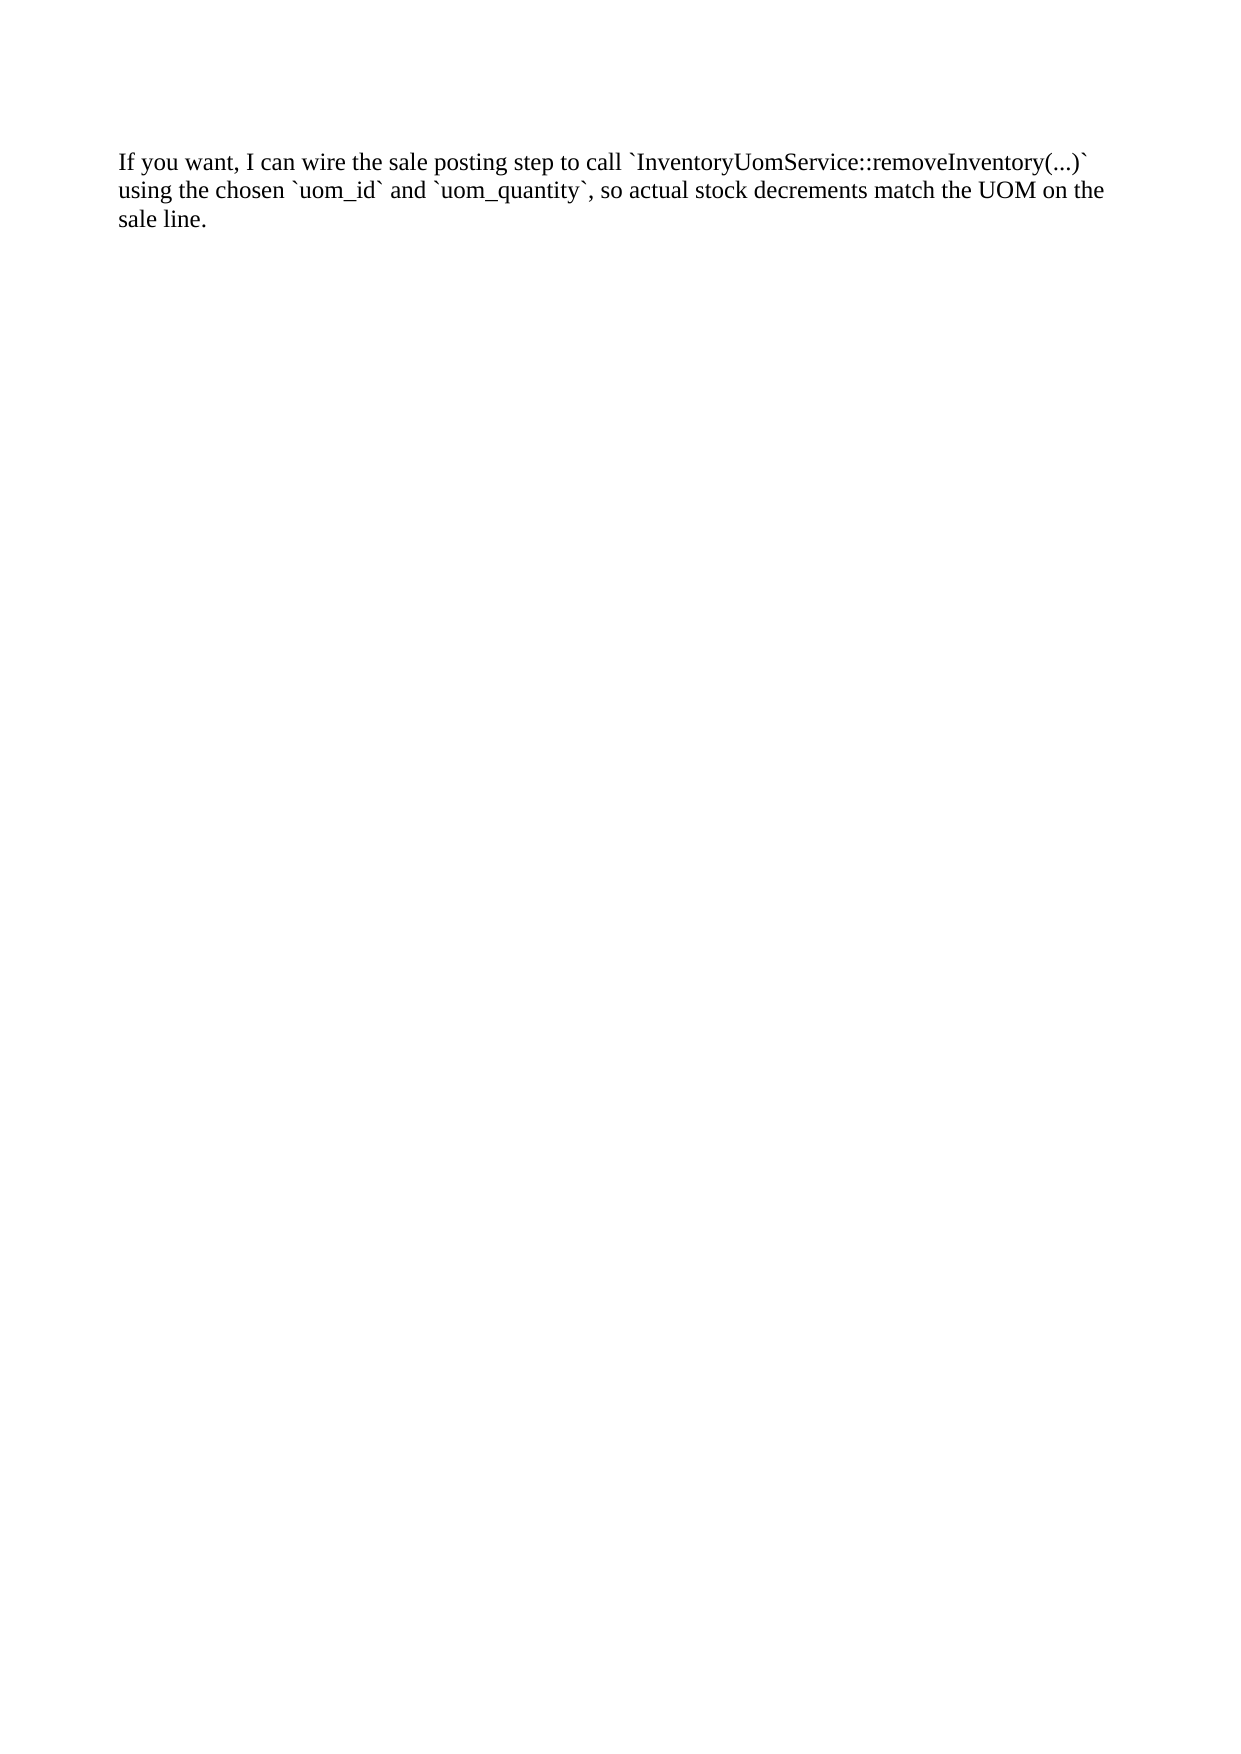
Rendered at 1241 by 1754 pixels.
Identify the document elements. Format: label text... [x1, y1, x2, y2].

text If you want, I can wire the sale posting step to call `InventoryUomService::removeInventory(...)` using the chosen `uom_id` and `uom_quantity`, so actual stock decrements match the UOM on the sale line. [118, 147, 1122, 233]
